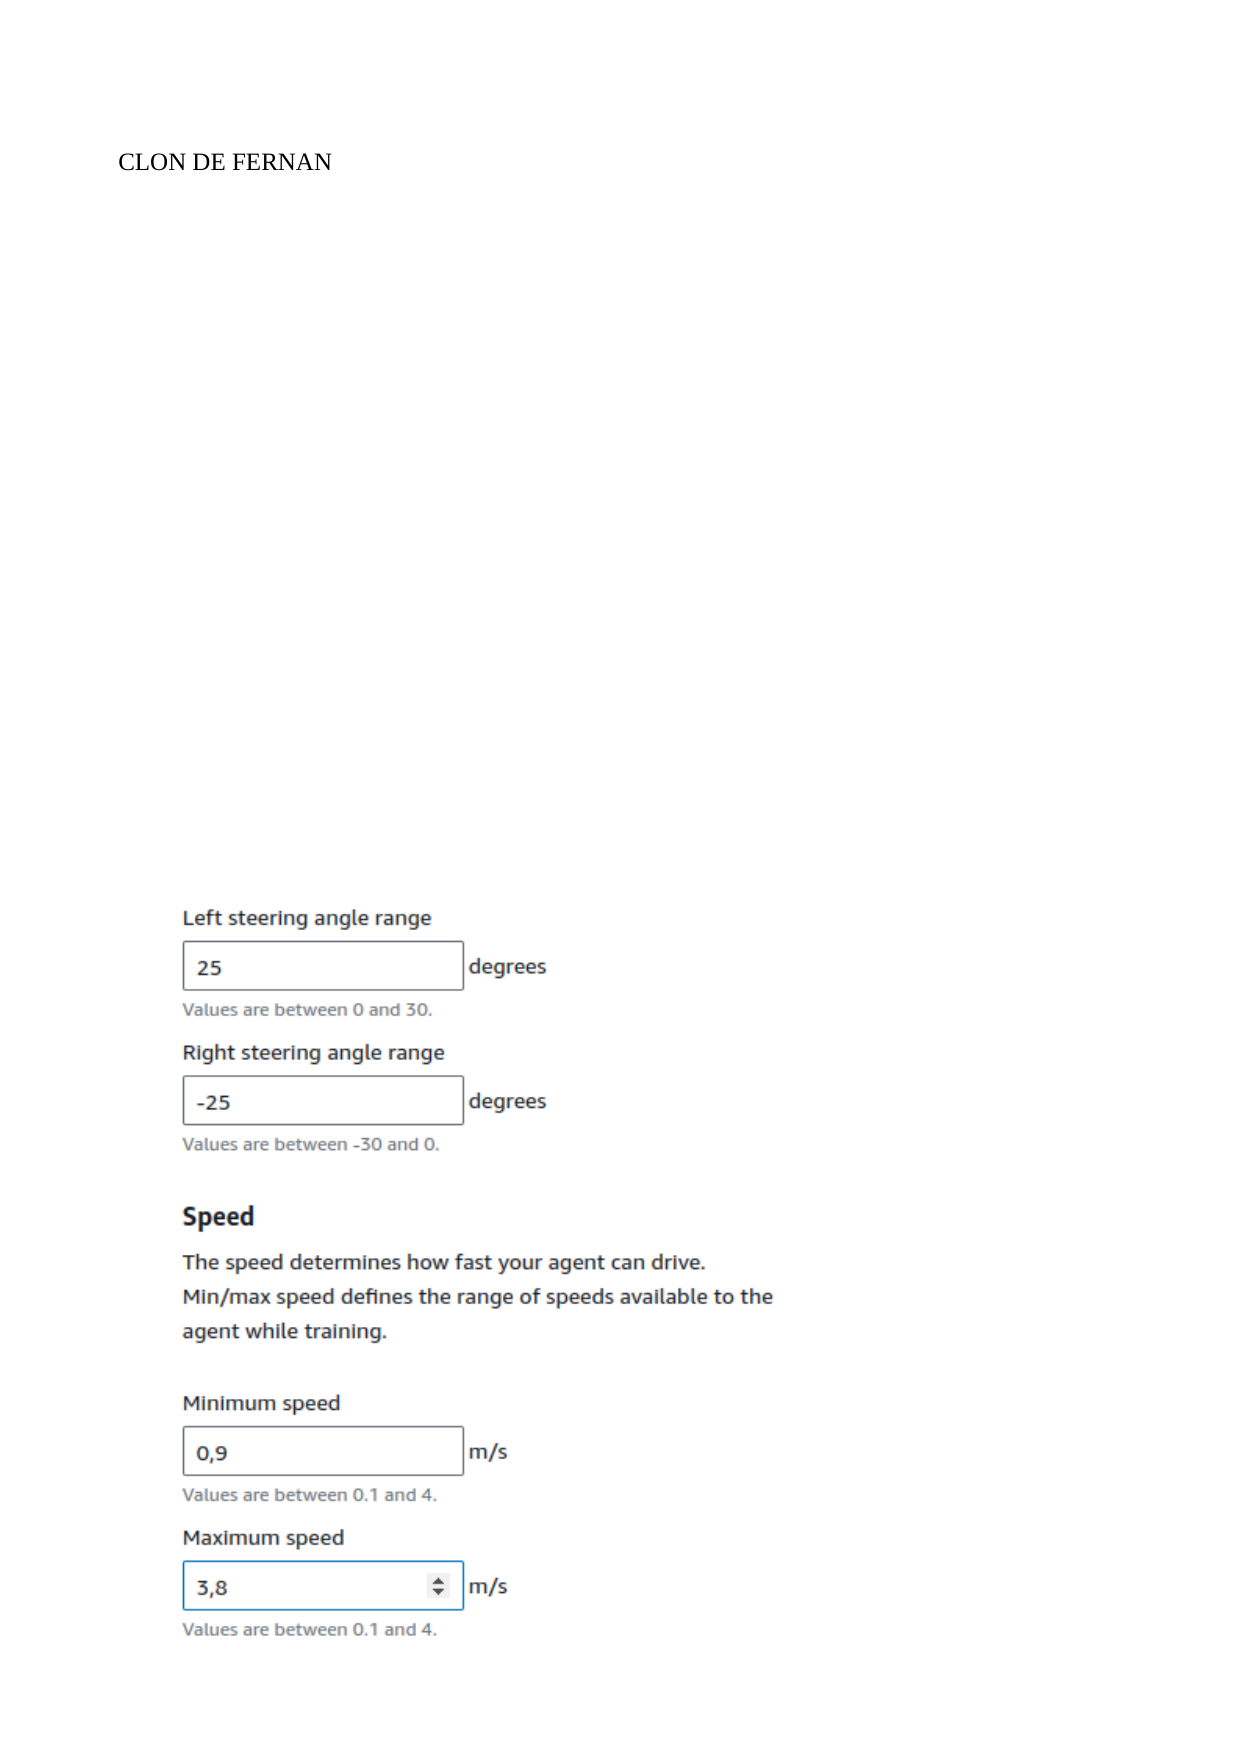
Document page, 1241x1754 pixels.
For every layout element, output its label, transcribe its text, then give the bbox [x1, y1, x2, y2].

text CLON DE FERNAN [118, 147, 1122, 176]
picture [158, 859, 799, 1650]
